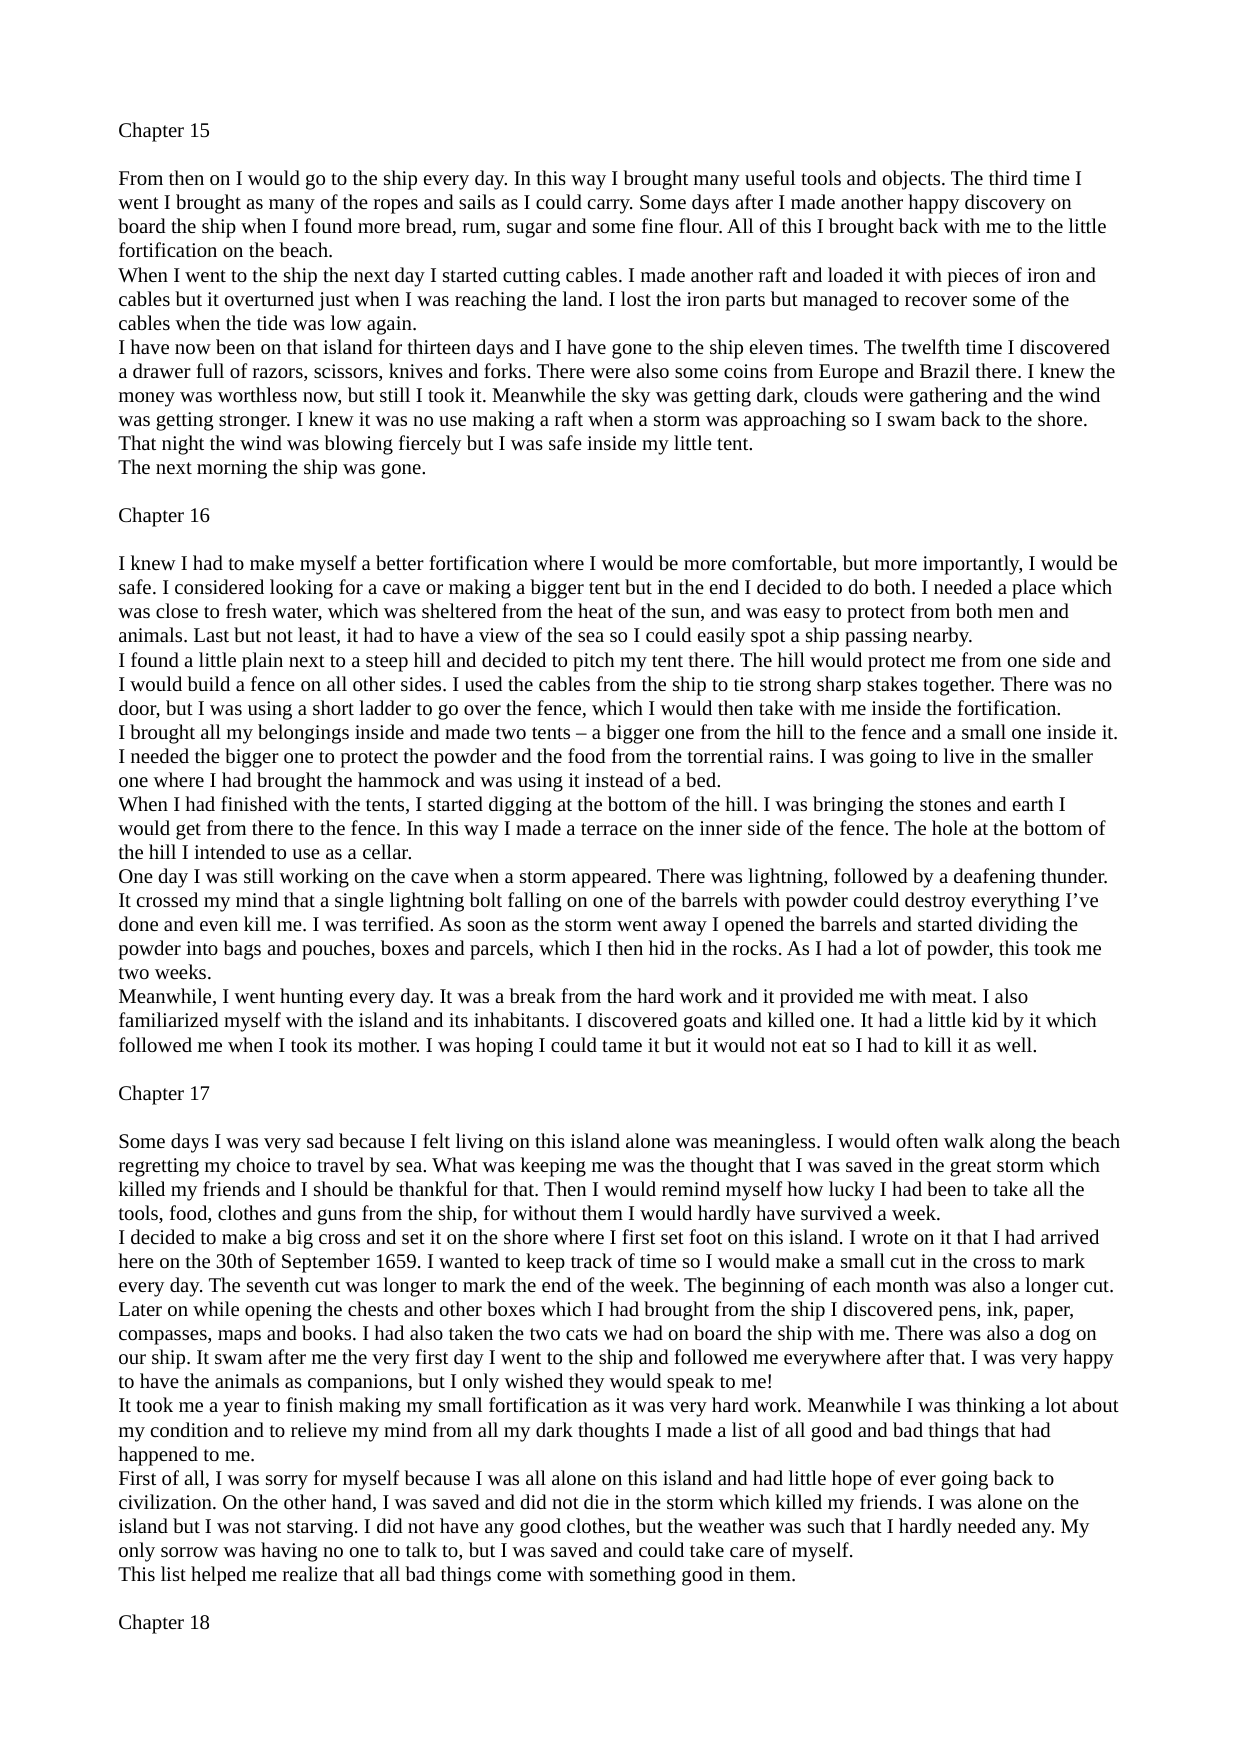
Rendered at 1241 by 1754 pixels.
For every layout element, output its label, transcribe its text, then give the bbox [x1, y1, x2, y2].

text I decided to make a big cross and set it on the shore where I first set foot on this island. I wrote on it that I had arrived here on the 30th of September 1659. I wanted to keep track of time so I would make a small cut in the cross to mark every day. The seventh cut was longer to mark the end of the week. The beginning of each month was also a longer cut. [118, 1225, 1122, 1297]
text Later on while opening the chests and other boxes which I had brought from the ship I discovered pens, ink, paper, compasses, maps and books. I had also taken the two cats we had on board the ship with me. There was also a dog on our ship. It swam after me the very first day I went to the ship and followed me everywhere after that. I was very happy to have the animals as companions, but I only wished they would speak to me! [118, 1297, 1122, 1393]
text Chapter 16 [118, 503, 1122, 527]
text When I went to the ship the next day I started cutting cables. I made another raft and loaded it with pieces of iron and cables but it overturned just when I was reaching the land. I lost the iron parts but managed to recover some of the cables when the tide was low again. [118, 262, 1122, 335]
text Chapter 17 [118, 1081, 1122, 1105]
text One day I was still working on the cave when a storm appeared. There was lightning, followed by a deafening thunder. It crossed my mind that a single lightning bolt falling on one of the barrels with powder could destroy everything I’ve done and even kill me. I was terrified. As soon as the storm went away I opened the barrels and started dividing the powder into bags and pouches, boxes and parcels, which I then hid in the rocks. As I had a lot of powder, this took me two weeks. [118, 864, 1122, 984]
text Meanwhile, I went hunting every day. It was a break from the hard work and it provided me with meat. I also familiarized myself with the island and its inhabitants. I discovered goats and killed one. It had a little kid by it which followed me when I took its mother. I was hoping I could tame it but it would not eat so I had to kill it as well. [118, 984, 1122, 1057]
text I knew I had to make myself a better fortification where I would be more comfortable, but more importantly, I would be safe. I considered looking for a cave or making a bigger tent but in the end I decided to do both. I needed a place which was close to fresh water, which was sheltered from the heat of the sun, and was easy to protect from both men and animals. Last but not least, it had to have a view of the sea so I could easily spot a ship passing nearby. [118, 551, 1122, 647]
text When I had finished with the tents, I started digging at the bottom of the hill. I was bringing the stones and earth I would get from there to the fence. In this way I made a terrace on the inner side of the fence. The hole at the bottom of the hill I intended to use as a cellar. [118, 792, 1122, 864]
text I brought all my belongings inside and made two tents – a bigger one from the hill to the fence and a small one inside it. I needed the bigger one to protect the powder and the food from the torrential rains. I was going to live in the smaller one where I had brought the hammock and was using it instead of a bed. [118, 720, 1122, 792]
text This list helped me realize that all bad things come with something good in them. [118, 1562, 1122, 1586]
text I found a little plain next to a steep hill and decided to pitch my tent there. The hill would protect me from one side and I would build a fence on all other sides. I used the cables from the ship to tie strong sharp stakes together. There was no door, but I was using a short ladder to go over the fence, which I would then take with me inside the fortification. [118, 647, 1122, 720]
text It took me a year to finish making my small fortification as it was very hard work. Meanwhile I was thinking a lot about my condition and to relieve my mind from all my dark thoughts I made a list of all good and bad things that had happened to me. [118, 1393, 1122, 1466]
text First of all, I was sorry for myself because I was all alone on this island and had little hope of ever going back to civilization. On the other hand, I was saved and did not die in the storm which killed my friends. I was alone on the island but I was not starving. I did not have any good clothes, but the weather was such that I hardly needed any. My only sorrow was having no one to talk to, but I was saved and could take care of myself. [118, 1466, 1122, 1562]
text Some days I was very sad because I felt living on this island alone was meaningless. I would often walk along the beach regretting my choice to travel by sea. What was keeping me was the thought that I was saved in the great storm which killed my friends and I should be thankful for that. Then I would remind myself how lucky I had been to take all the tools, food, clothes and guns from the ship, for without them I would hardly have survived a week. [118, 1129, 1122, 1225]
text From then on I would go to the ship every day. In this way I brought many useful tools and objects. The third time I went I brought as many of the ropes and sails as I could carry. Some days after I made another happy discovery on board the ship when I found more bread, rum, sugar and some fine flour. All of this I brought back with me to the little fortification on the beach. [118, 166, 1122, 262]
text I have now been on that island for thirteen days and I have gone to the ship eleven times. The twelfth time I discovered a drawer full of razors, scissors, knives and forks. There were also some coins from Europe and Brazil there. I knew the money was worthless now, but still I took it. Meanwhile the sky was getting dark, clouds were gathering and the wind was getting stronger. I knew it was no use making a raft when a storm was approaching so I swam back to the shore. That night the wind was blowing fiercely but I was safe inside my little tent. [118, 335, 1122, 455]
text Chapter 15 [118, 118, 1122, 142]
text Chapter 18 [118, 1610, 1122, 1634]
text The next morning the ship was gone. [118, 455, 1122, 479]
